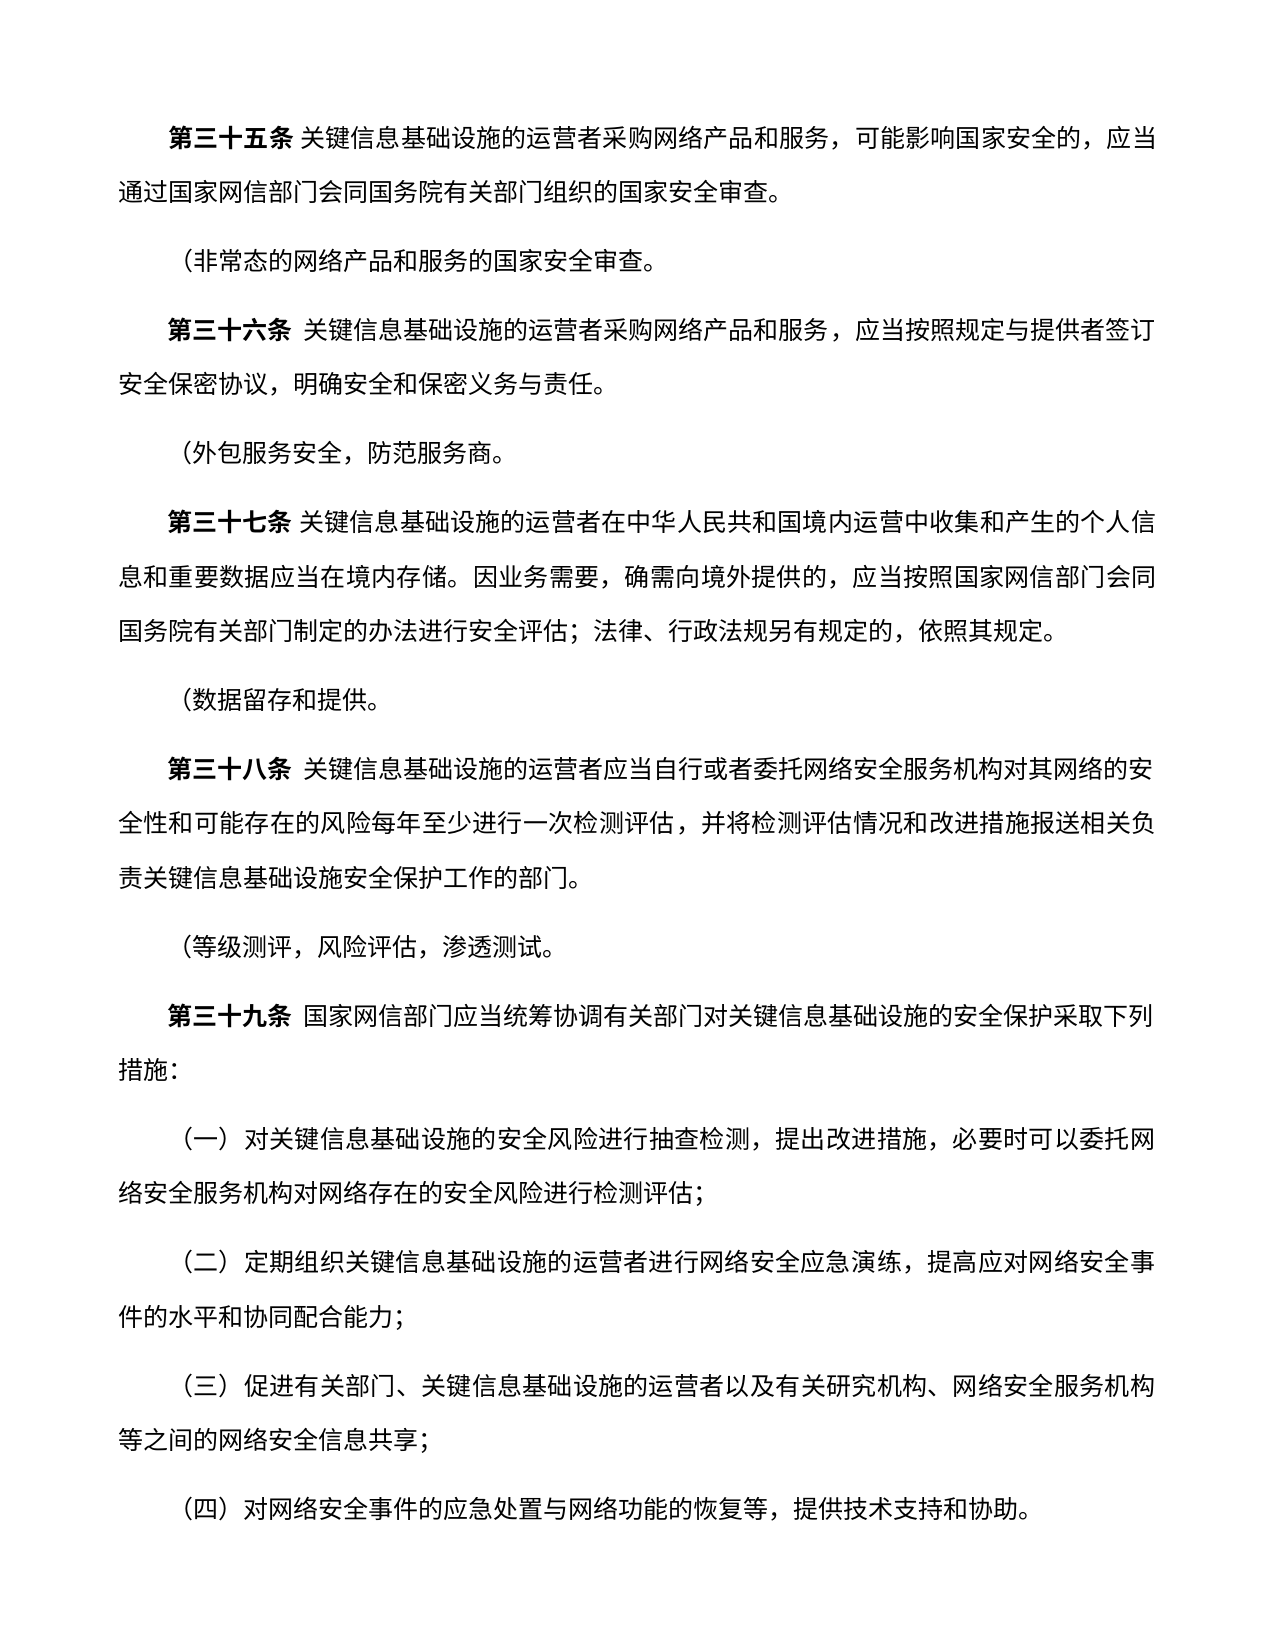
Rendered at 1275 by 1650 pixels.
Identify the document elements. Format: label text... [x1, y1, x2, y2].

text 第三十六条 关键信息基础设施的运营者采购网络产品和服务，应当按照规定与提供者签订安全保密协议，明确安全和保密义务与责任。 [118, 310, 1157, 401]
text （四）对网络安全事件的应急处置与网络功能的恢复等，提供技术支持和协助。 [118, 1489, 1157, 1526]
text （等级测评，风险评估，渗透测试。 [118, 927, 1157, 963]
text 第三十八条 关键信息基础设施的运营者应当自行或者委托网络安全服务机构对其网络的安全性和可能存在的风险每年至少进行一次检测评估，并将检测评估情况和改进措施报送相关负责关键信息基础设施安全保护工作的部门。 [118, 749, 1157, 894]
text （外包服务安全，防范服务商。 [118, 434, 1157, 470]
text （非常态的网络产品和服务的国家安全审查。 [118, 241, 1157, 278]
text （数据留存和提供。 [118, 680, 1157, 717]
text （三）促进有关部门、关键信息基础设施的运营者以及有关研究机构、网络安全服务机构等之间的网络安全信息共享； [118, 1366, 1157, 1457]
text （一）对关键信息基础设施的安全风险进行抽查检测，提出改进措施，必要时可以委托网络安全服务机构对网络存在的安全风险进行检测评估； [118, 1119, 1157, 1210]
text （二）定期组织关键信息基础设施的运营者进行网络安全应急演练，提高应对网络安全事件的水平和协同配合能力； [118, 1243, 1157, 1333]
text 第三十五条 关键信息基础设施的运营者采购网络产品和服务，可能影响国家安全的，应当通过国家网信部门会同国务院有关部门组织的国家安全审查。 [118, 118, 1157, 209]
text 第三十九条 国家网信部门应当统筹协调有关部门对关键信息基础设施的安全保护采取下列措施： [118, 996, 1157, 1087]
text 第三十七条 关键信息基础设施的运营者在中华人民共和国境内运营中收集和产生的个人信息和重要数据应当在境内存储。因业务需要，确需向境外提供的，应当按照国家网信部门会同国务院有关部门制定的办法进行安全评估；法律、行政法规另有规定的，依照其规定。 [118, 503, 1157, 648]
